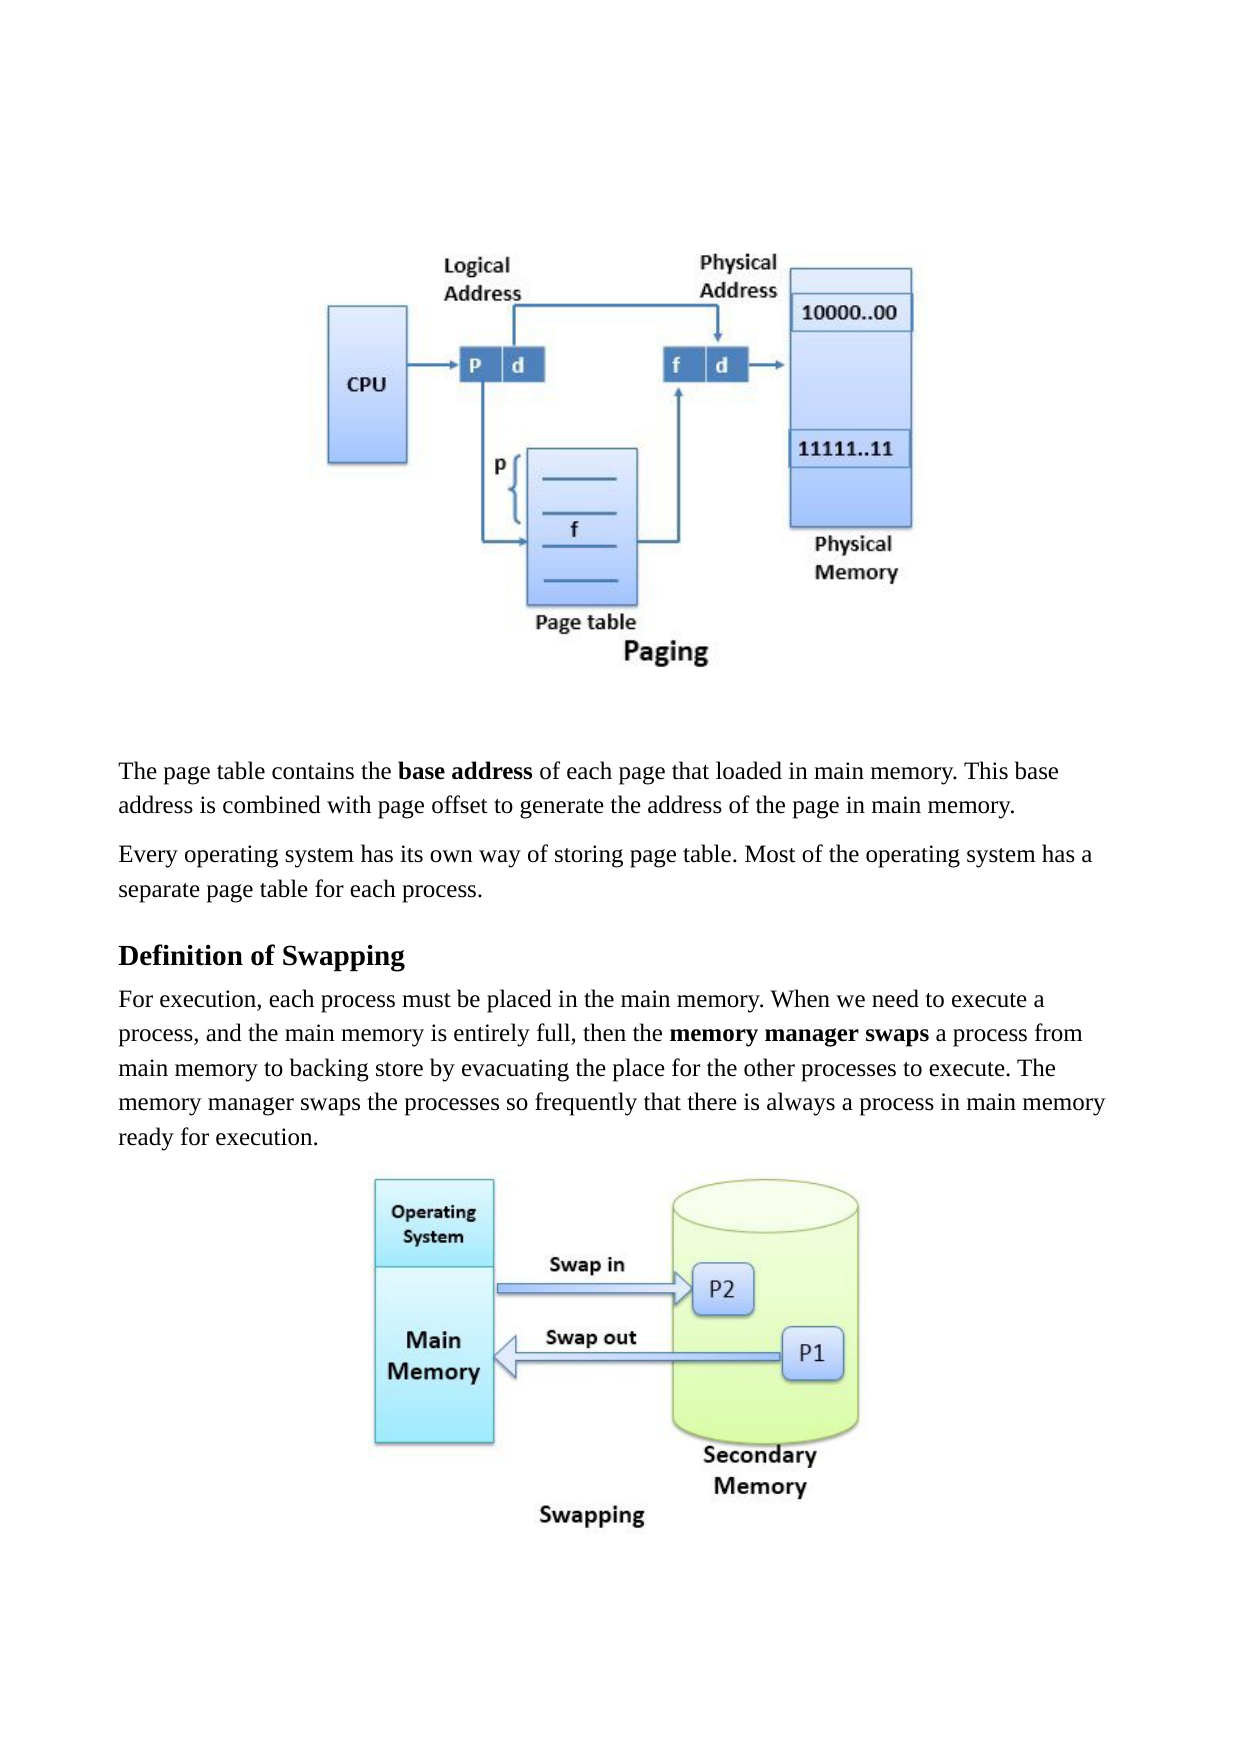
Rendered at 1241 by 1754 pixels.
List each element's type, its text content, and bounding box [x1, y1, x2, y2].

picture [306, 229, 928, 678]
subtitle Definition of Swapping [118, 938, 1122, 971]
picture [367, 1170, 873, 1537]
text The page table contains the base address of each page that loaded in main memory. This base address is combined with page offset to generate the address of the page in main memory. [118, 756, 1122, 819]
text For execution, each process must be placed in the main memory. When we need to execute a process, and the main memory is entirely full, then the memory manager swaps a process from main memory to backing store by evacuating the place for the other processes to execute. The memory manager swaps the processes so frequently that there is always a process in main memory ready for execution. [118, 984, 1122, 1150]
text Every operating system has its own way of storing page table. Most of the operating system has a separate page table for each process. [118, 839, 1122, 903]
